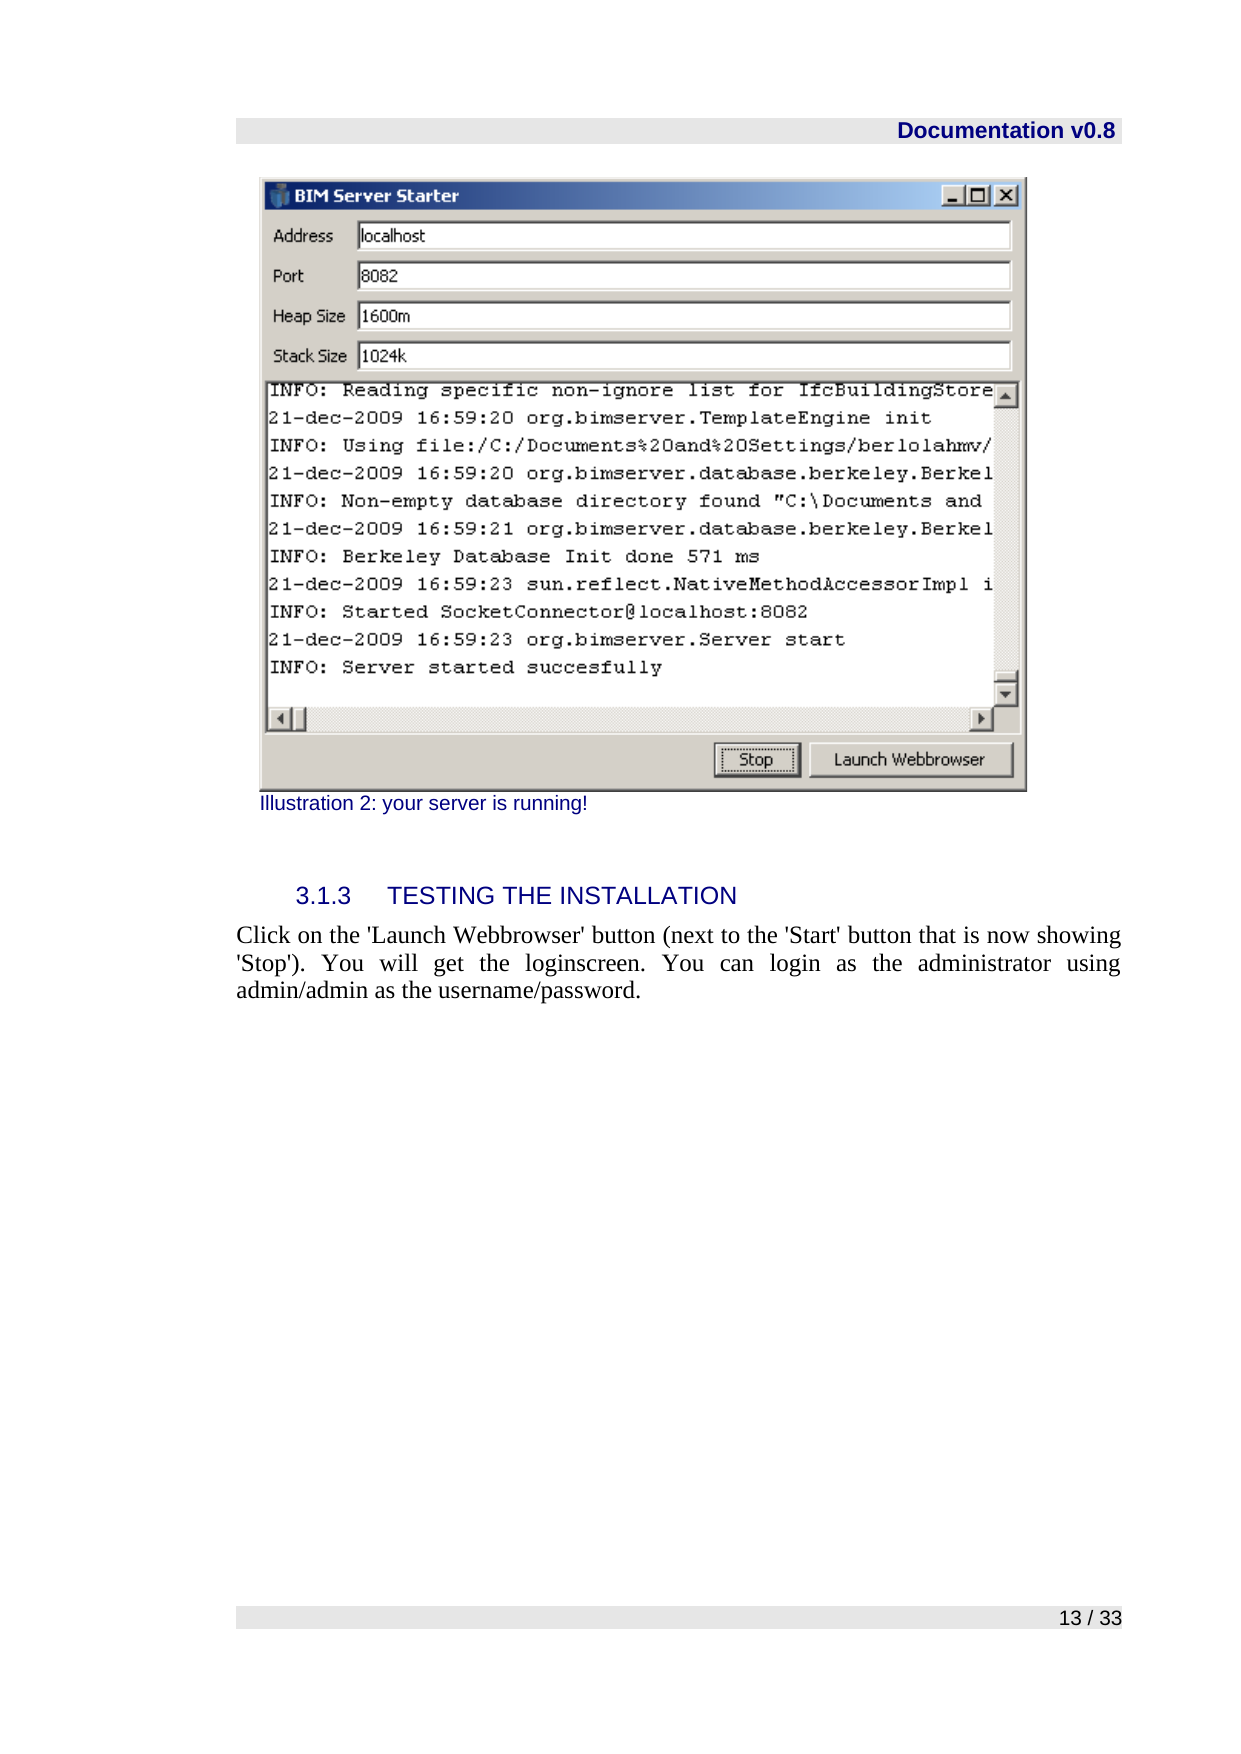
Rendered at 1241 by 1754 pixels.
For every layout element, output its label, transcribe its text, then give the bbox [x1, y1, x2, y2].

picture [259, 177, 1028, 792]
text Illustration 2: your server is running! [259, 792, 1027, 814]
text Click on the 'Launch Webbrowser' button (next to the 'Start' button that is now showing 'Stop'). You will get the loginscreen. You can login as the administrator using admin/admin as the username/password. [236, 921, 1122, 1004]
subtitle Testing the installation [236, 881, 1122, 909]
